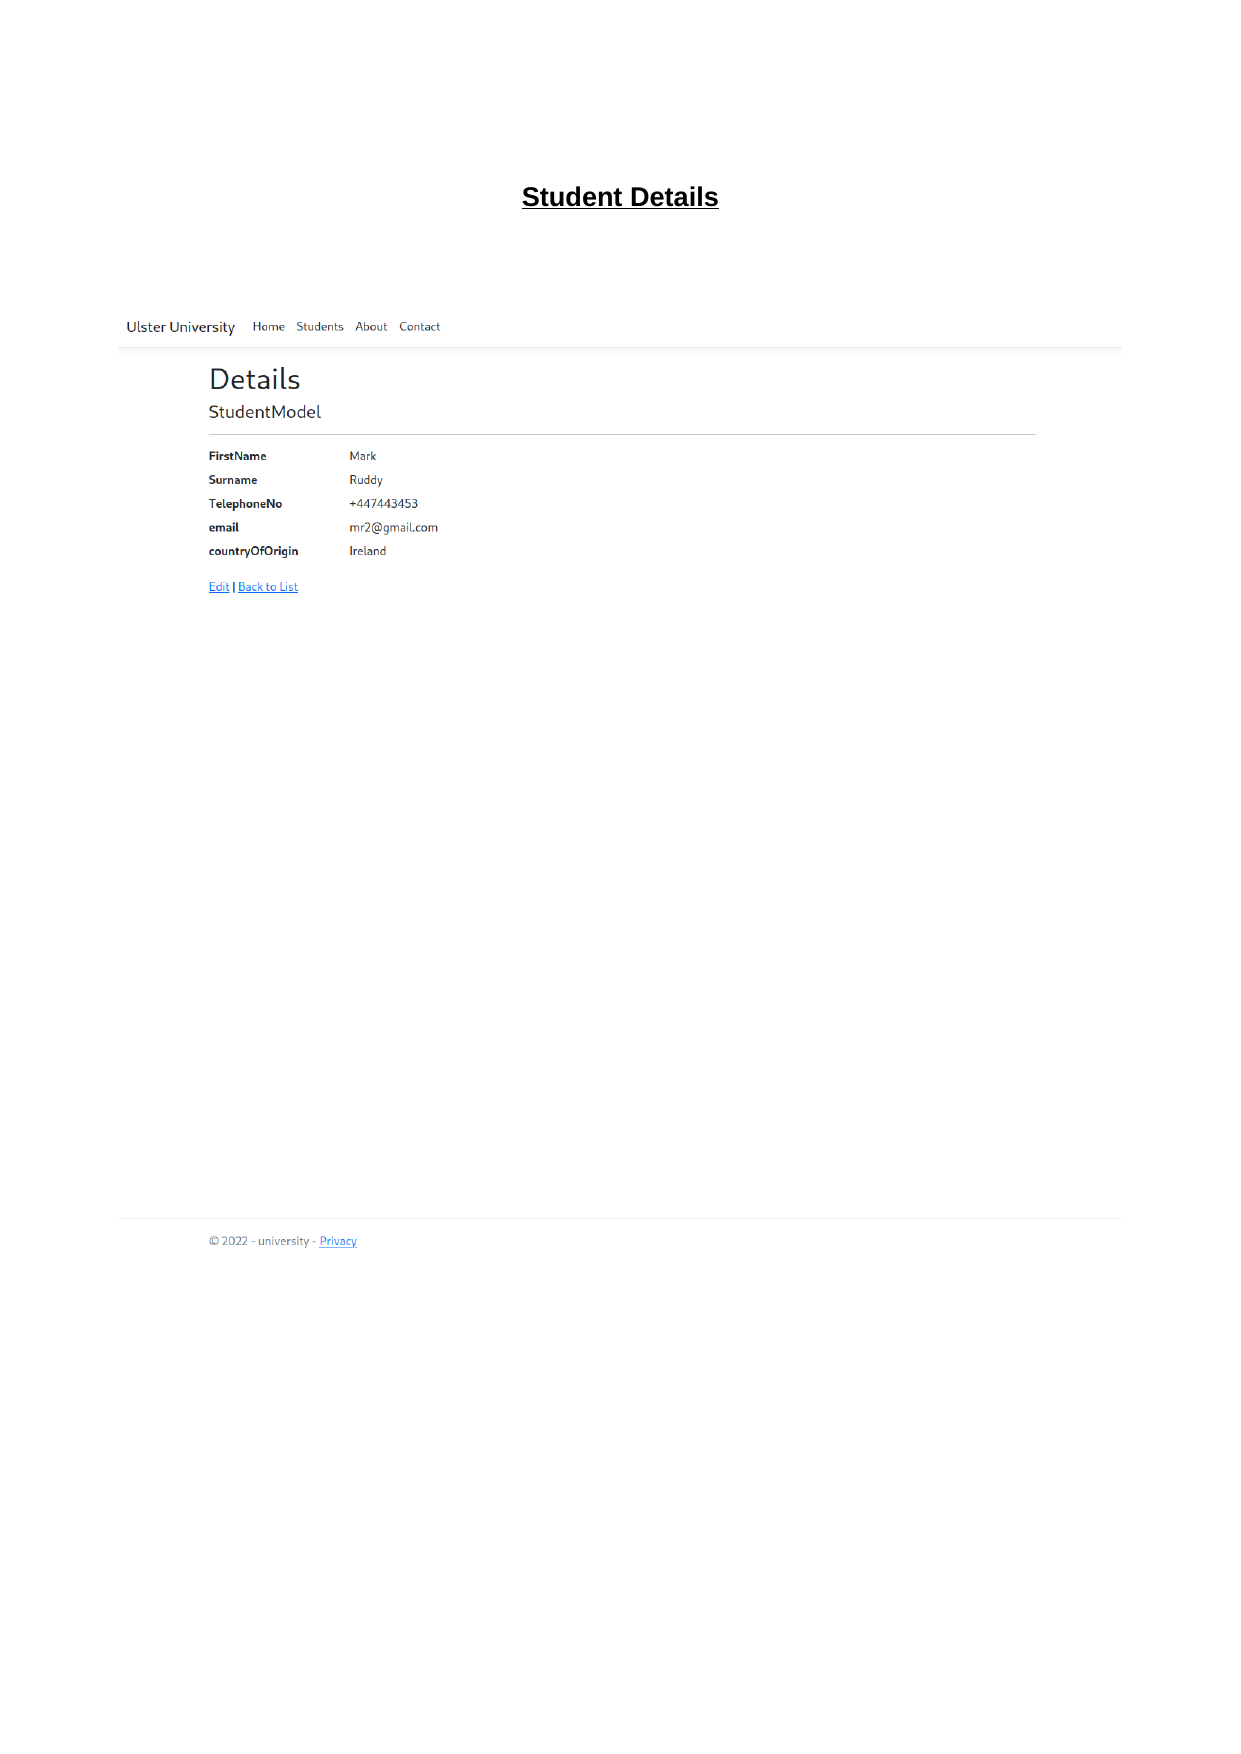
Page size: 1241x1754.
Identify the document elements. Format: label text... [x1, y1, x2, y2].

text Student Details [118, 181, 1122, 212]
picture [118, 305, 1123, 1259]
